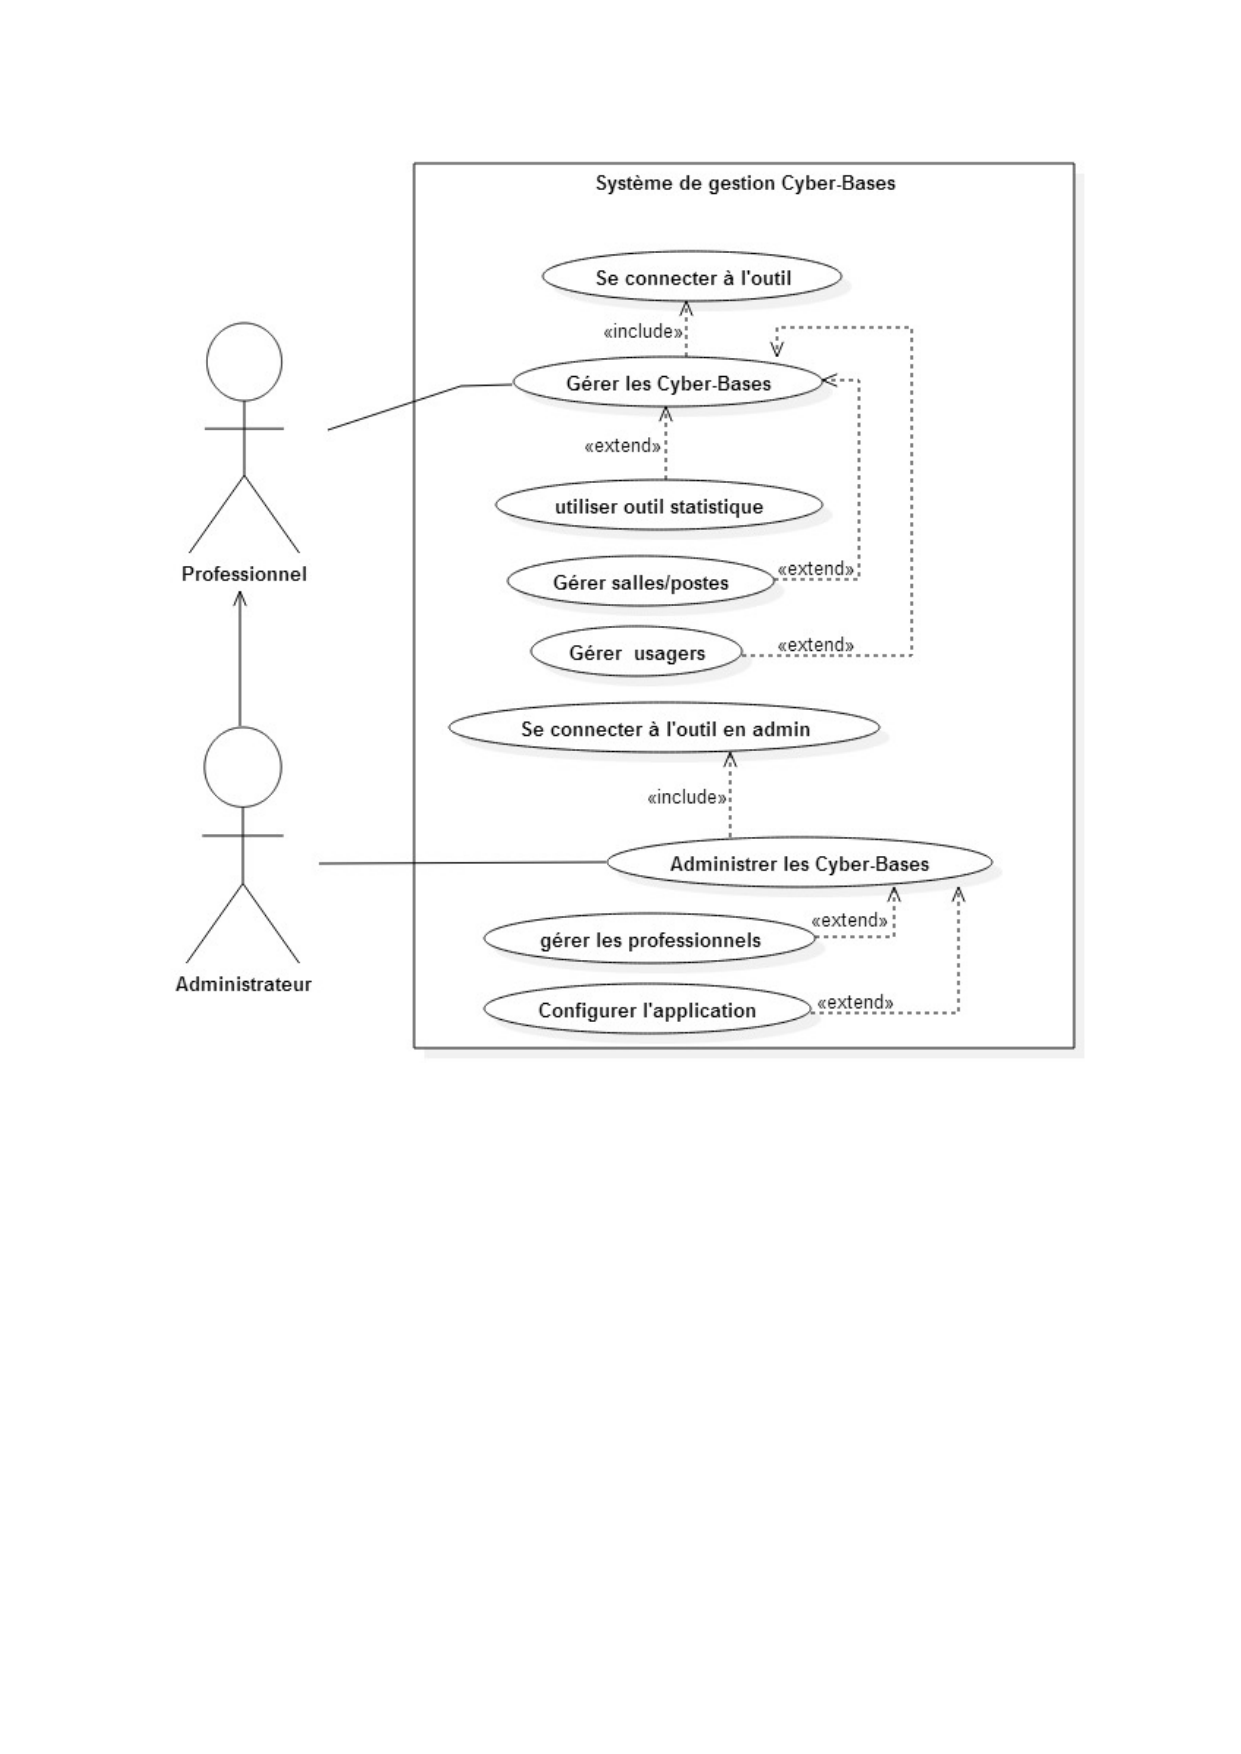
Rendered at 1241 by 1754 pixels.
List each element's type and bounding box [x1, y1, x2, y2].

picture [148, 150, 1089, 1063]
